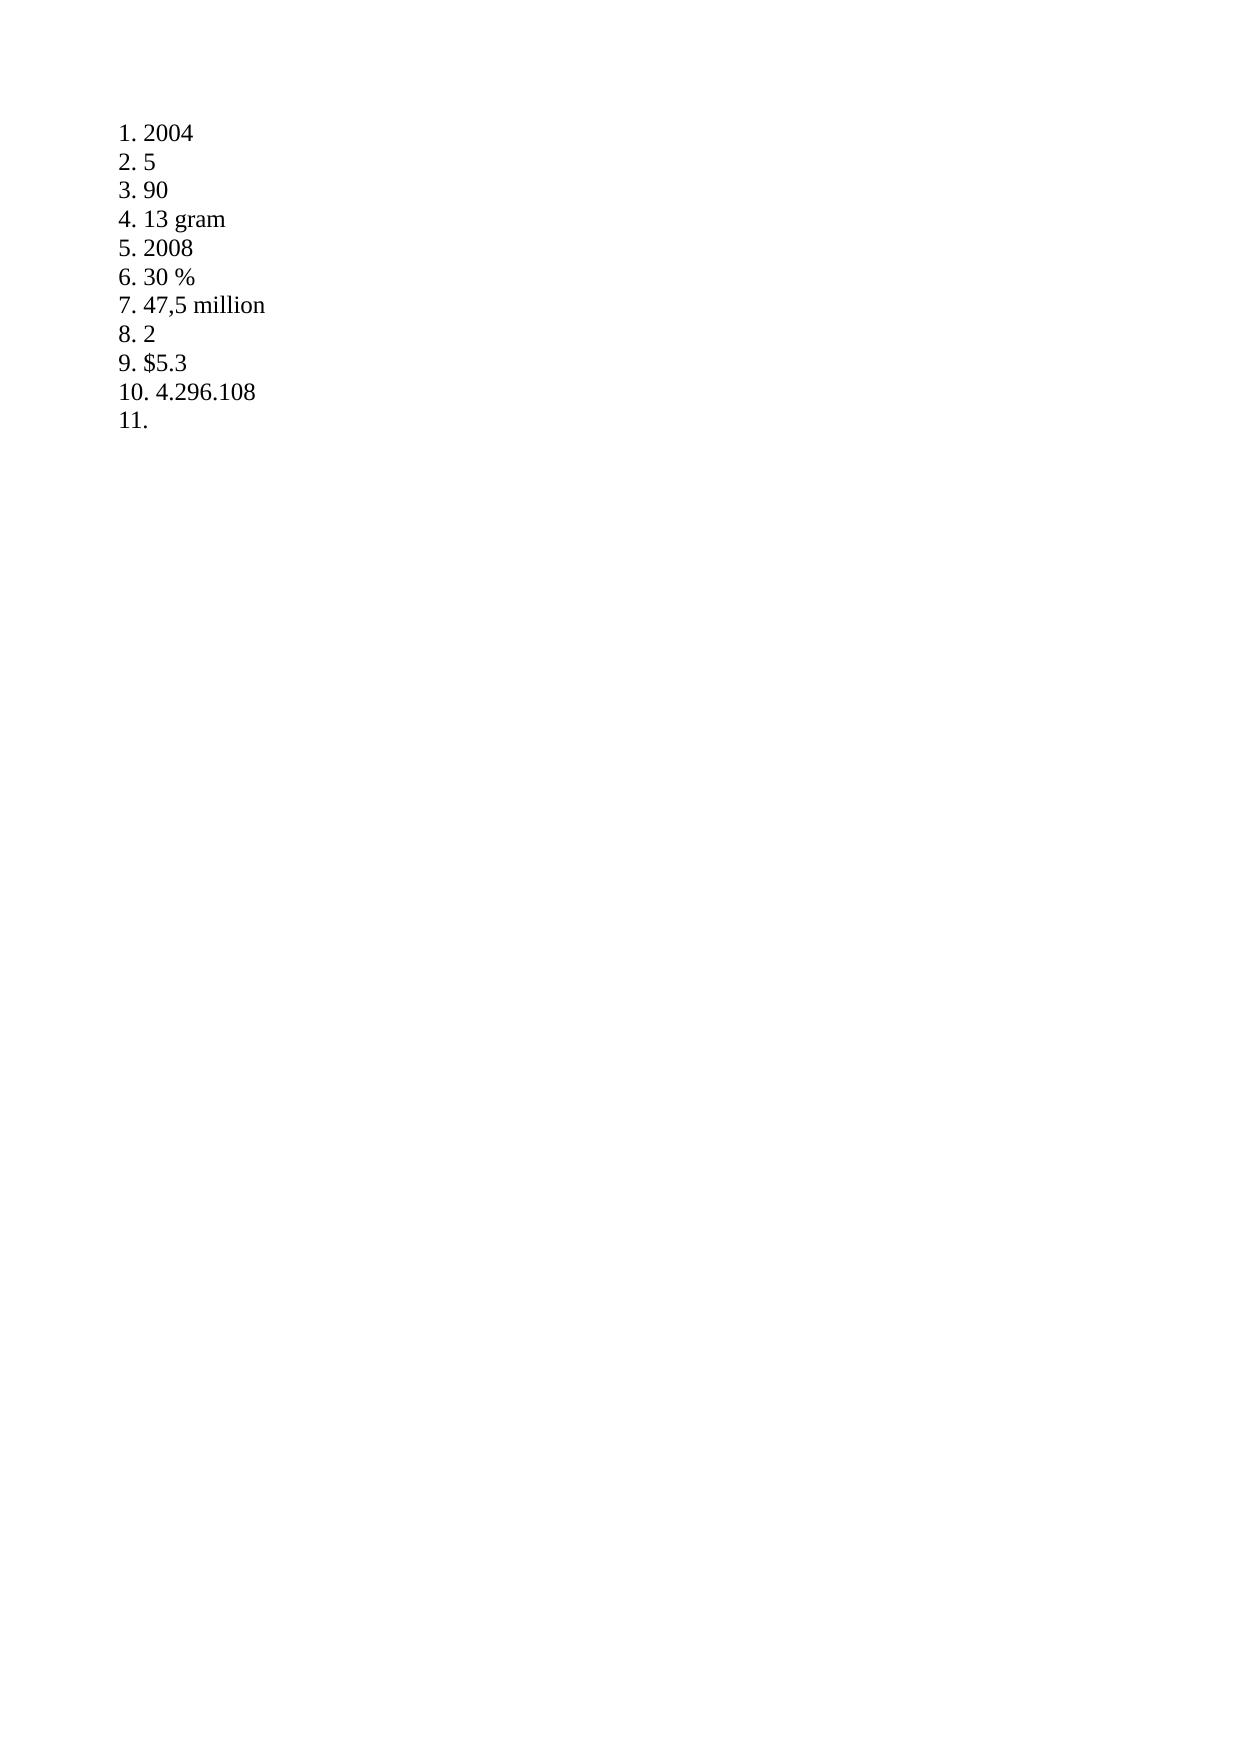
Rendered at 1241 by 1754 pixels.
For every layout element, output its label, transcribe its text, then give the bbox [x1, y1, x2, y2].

text 8. 2 [118, 319, 1122, 348]
text 10. 4.296.108 [118, 377, 1122, 406]
text 6. 30 % [118, 262, 1122, 291]
text 4. 13 gram [118, 204, 1122, 233]
text 11. [118, 406, 1122, 434]
text 1. 2004 [118, 118, 1122, 147]
text 9. $5.3 [118, 348, 1122, 377]
text 7. 47,5 million [118, 291, 1122, 319]
text 3. 90 [118, 176, 1122, 204]
text 2. 5 [118, 147, 1122, 176]
text 5. 2008 [118, 233, 1122, 262]
